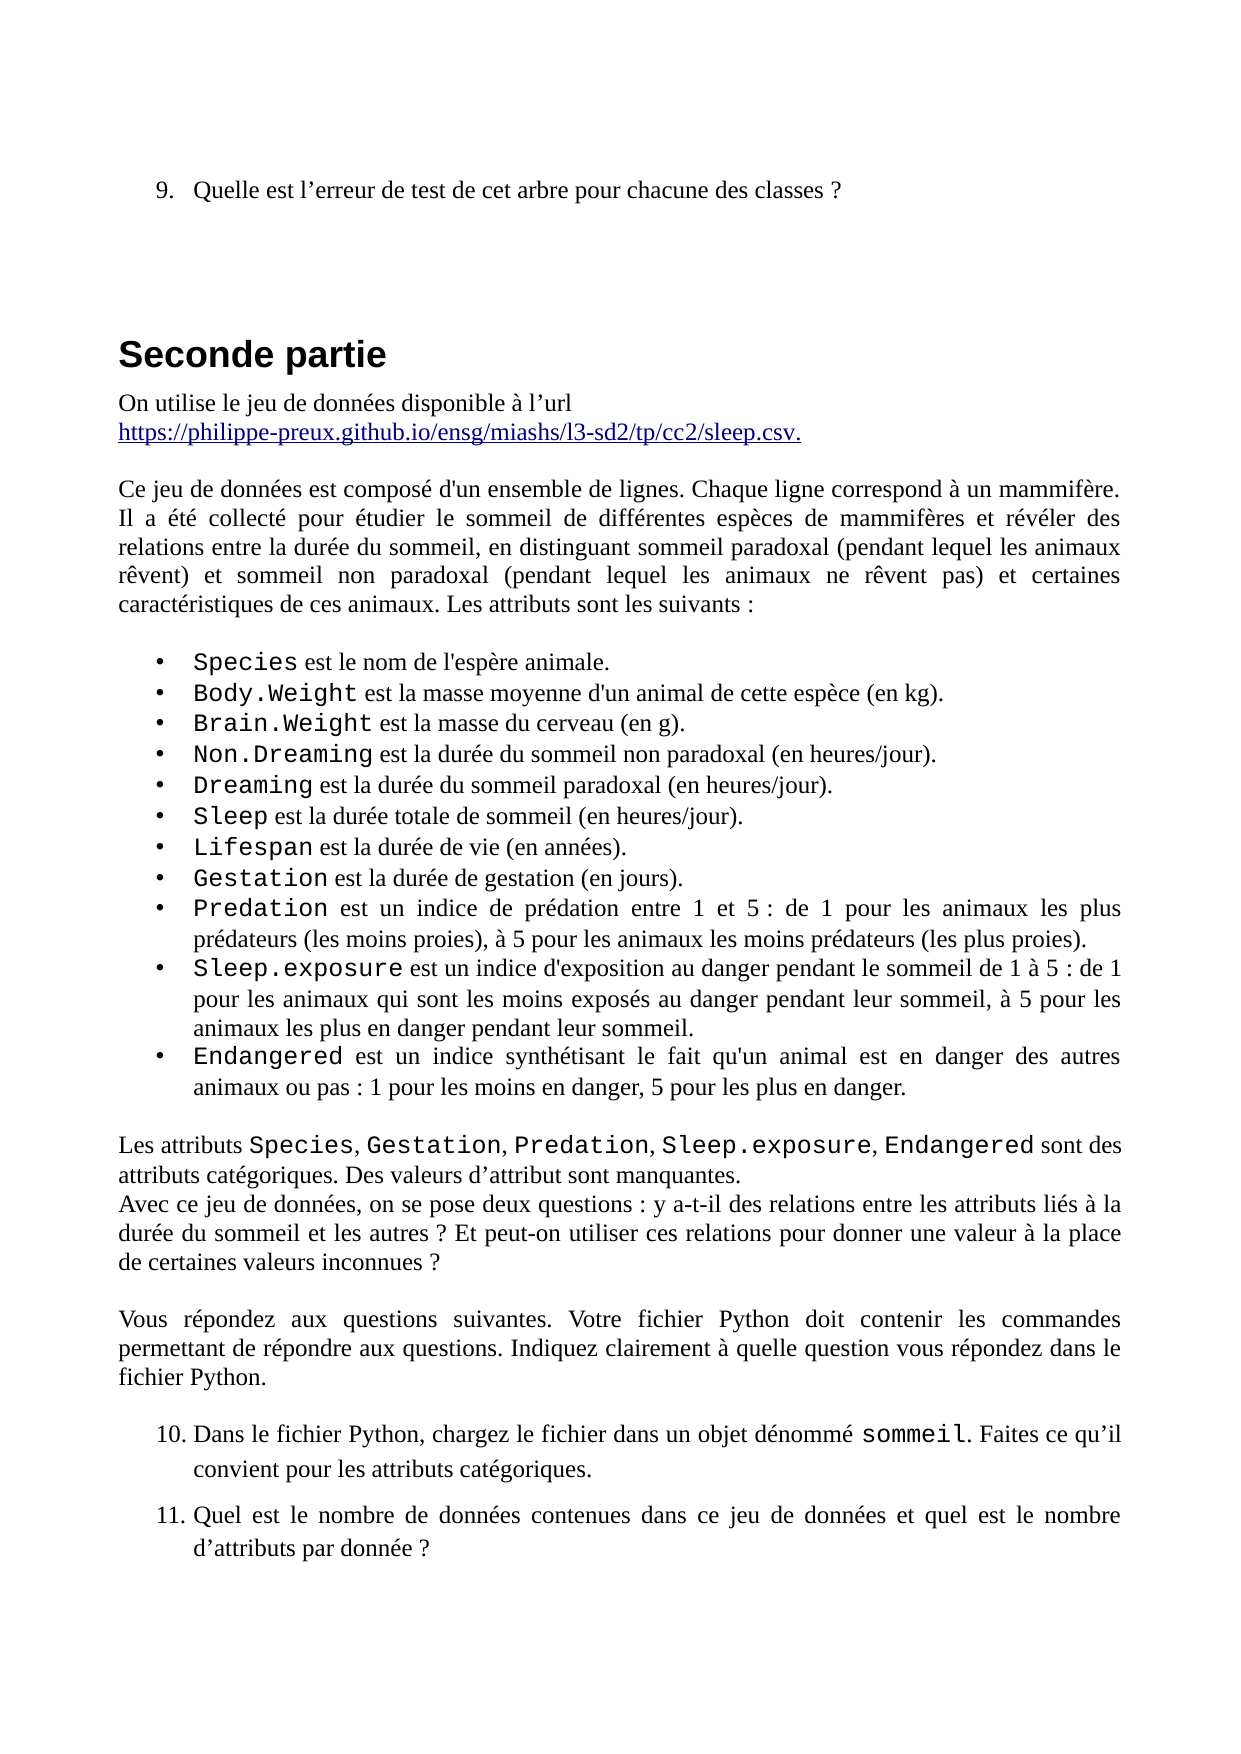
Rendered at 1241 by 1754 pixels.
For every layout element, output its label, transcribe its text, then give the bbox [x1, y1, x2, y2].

text Avec ce jeu de données, on se pose deux questions : y a-t-il des relations entre les attributs liés à la durée du sommeil et les autres ? Et peut-on utiliser ces relations pour donner une valeur à la place de certaines valeurs inconnues ? [118, 1189, 1122, 1276]
list Sleep.exposure est un indice d'exposition au danger pendant le sommeil de 1 à 5 : de 1 pour les animaux qui sont les moins exposés au danger pendant leur sommeil, à 5 pour les animaux les plus en danger pendant leur sommeil. [156, 953, 1122, 1041]
list Lifespan est la durée de vie (en années). [156, 832, 1122, 863]
list Brain.Weight est la masse du cerveau (en g). [156, 708, 1122, 739]
list Predation est un indice de prédation entre 1 et 5 : de 1 pour les animaux les plus prédateurs (les moins proies), à 5 pour les animaux les moins prédateurs (les plus proies). [156, 893, 1122, 953]
list Dans le fichier Python, chargez le fichier dans un objet dénommé sommeil. Faites ce qu’il convient pour les attributs catégoriques. [156, 1419, 1122, 1483]
text Vous répondez aux questions suivantes. Votre fichier Python doit contenir les commandes permettant de répondre aux questions. Indiquez clairement à quelle question vous répondez dans le fichier Python. [118, 1304, 1122, 1391]
list Gestation est la durée de gestation (en jours). [156, 863, 1122, 893]
text Ce jeu de données est composé d'un ensemble de lignes. Chaque ligne correspond à un mammifère. Il a été collecté pour étudier le sommeil de différentes espèces de mammifères et révéler des relations entre la durée du sommeil, en distinguant sommeil paradoxal (pendant lequel les animaux rêvent) et sommeil non paradoxal (pendant lequel les animaux ne rêvent pas) et certaines caractéristiques de ces animaux. Les attributs sont les suivants : [118, 474, 1122, 618]
text Les attributs Species, Gestation, Predation, Sleep.exposure, Endangered sont des attributs catégoriques. Des valeurs d’attribut sont manquantes. [118, 1130, 1122, 1189]
subtitle Seconde partie [118, 332, 1122, 376]
list Body.Weight est la masse moyenne d'un animal de cette espèce (en kg). [156, 678, 1122, 708]
list Dreaming est la durée du sommeil paradoxal (en heures/jour). [156, 770, 1122, 801]
list Quelle est l’erreur de test de cet arbre pour chacune des classes ? [156, 176, 1122, 204]
list Species est le nom de l'espère animale. [156, 647, 1122, 678]
text On utilise le jeu de données disponible à l’url [118, 388, 1122, 417]
list Endangered est un indice synthétisant le fait qu'un animal est en danger des autres animaux ou pas : 1 pour les moins en danger, 5 pour les plus en danger. [156, 1041, 1122, 1101]
text https://philippe-preux.github.io/ensg/miashs/l3-sd2/tp/cc2/sleep.csv. [118, 417, 1122, 446]
list Quel est le nombre de données contenues dans ce jeu de données et quel est le nombre d’attributs par donnée ? [156, 1500, 1122, 1562]
list Non.Dreaming est la durée du sommeil non paradoxal (en heures/jour). [156, 739, 1122, 770]
list Sleep est la durée totale de sommeil (en heures/jour). [156, 801, 1122, 832]
